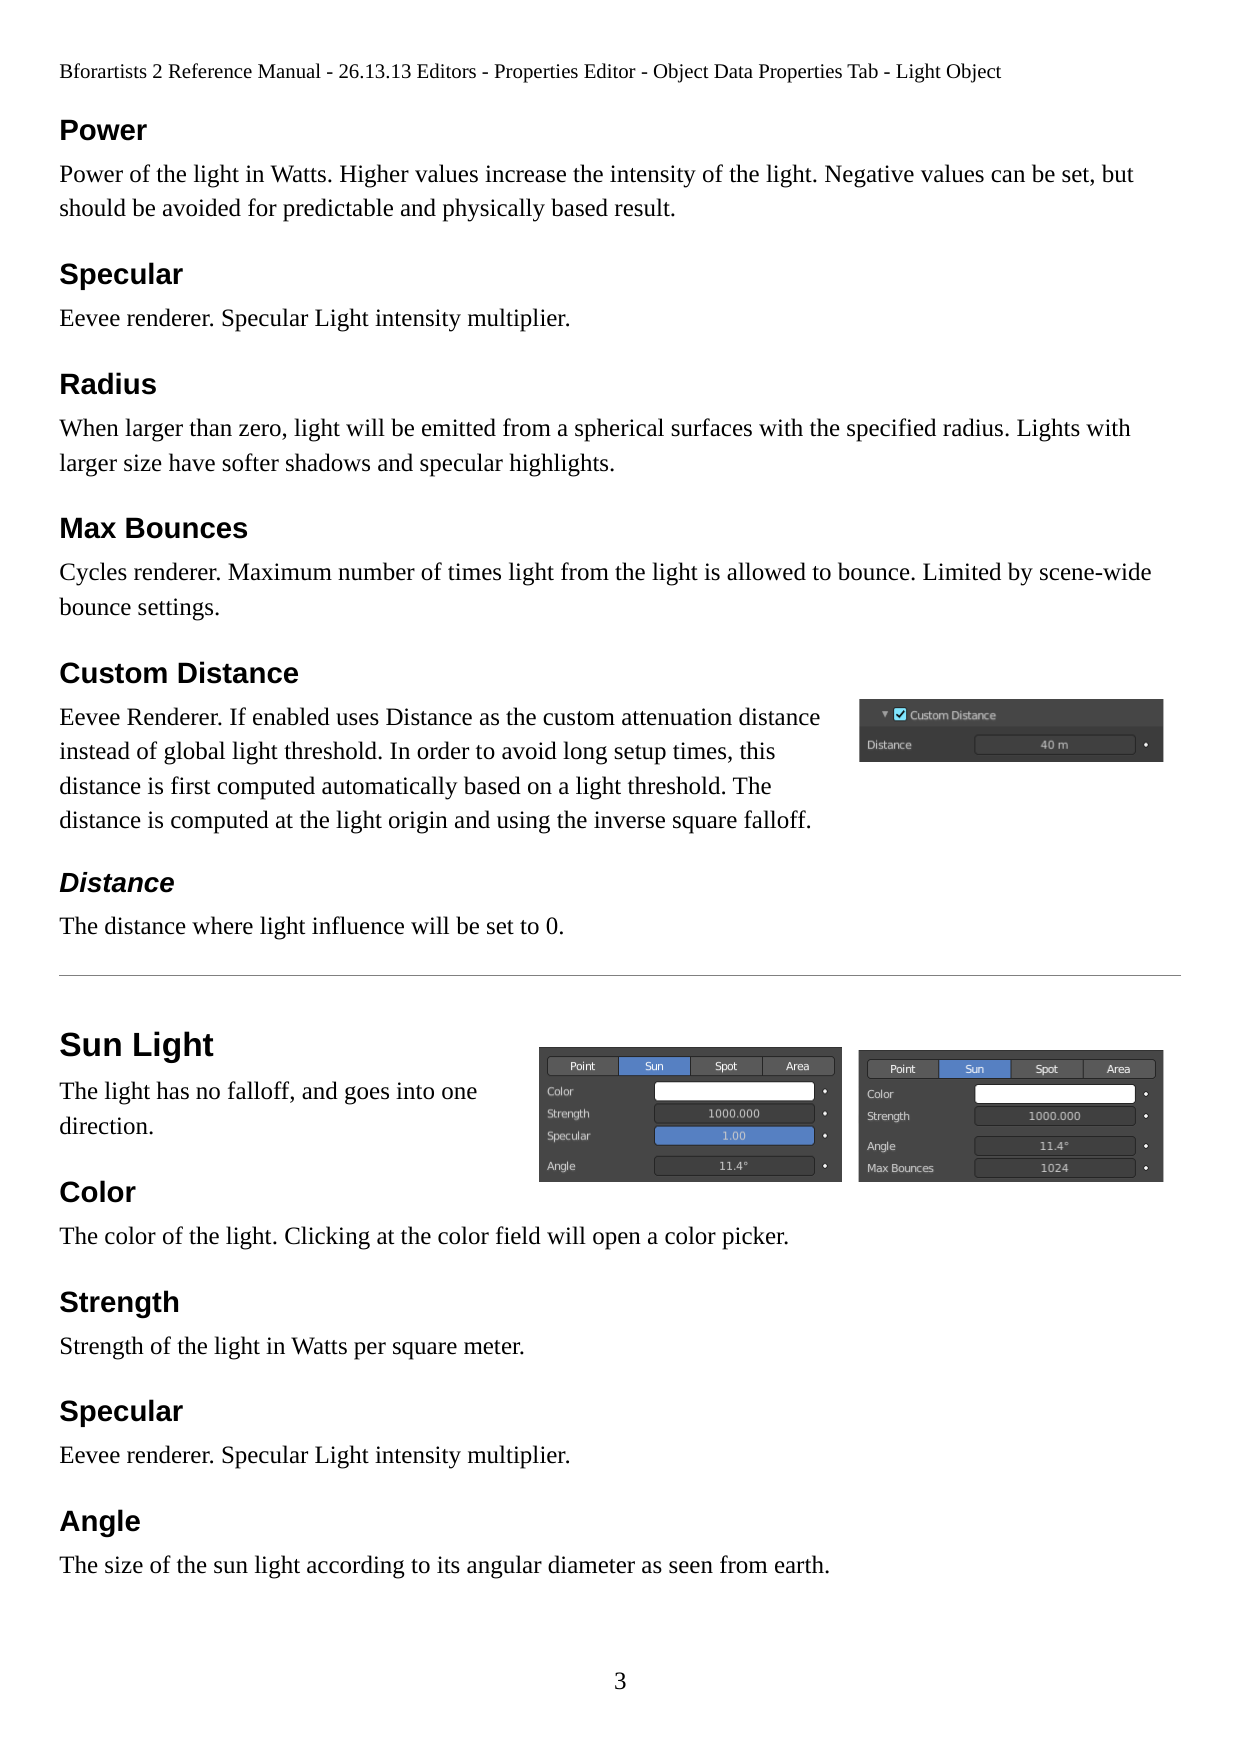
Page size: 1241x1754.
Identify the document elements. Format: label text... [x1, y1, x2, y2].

picture [859, 699, 1164, 762]
subtitle Custom Distance [59, 656, 1181, 689]
text [1164, 1076, 1181, 1140]
text Strength of the light in Watts per square meter. [59, 1331, 1181, 1359]
subtitle Color [59, 1174, 1181, 1208]
text Cycles renderer. Maximum number of times light from the light is allowed to bounce. Limited by scene-wide bounce settings. [59, 557, 1181, 621]
picture [539, 1047, 842, 1182]
text The color of the light. Clicking at the color field will open a color picker. [59, 1221, 1181, 1249]
text Eevee renderer. Specular Light intensity multiplier. [59, 1441, 1181, 1469]
subtitle Radius [59, 367, 1181, 401]
text The distance where light influence will be set to 0. [59, 911, 1181, 940]
picture [858, 1050, 1164, 1182]
subtitle Sun Light [59, 1025, 1181, 1064]
text Power of the light in Watts. Higher values increase the intensity of the light. Negative values can be set, but should be avoided for predictable and physically based result. [59, 159, 1181, 222]
subtitle Strength [59, 1284, 1181, 1318]
text When larger than zero, light will be emitted from a spherical surfaces with the specified radius. Lights with larger size have softer shadows and specular highlights. [59, 413, 1181, 476]
subtitle Max Bounces [59, 511, 1181, 545]
subtitle Distance [59, 867, 1181, 899]
text The size of the sun light according to its angular diameter as seen from earth. [59, 1551, 1181, 1579]
subtitle Angle [59, 1504, 1181, 1538]
subtitle Specular [59, 1394, 1181, 1428]
text The light has no falloff, and goes into one direction. [59, 1076, 539, 1140]
subtitle Specular [59, 257, 1181, 291]
subtitle Power [59, 113, 1181, 146]
text Eevee renderer. Specular Light intensity multiplier. [59, 303, 1181, 332]
text Eevee Renderer. If enabled uses Distance as the custom attenuation distance instead of global light threshold. In order to avoid long setup times, this distance is first computed automatically based on a light threshold. The distance is computed at the light origin and using the inverse square falloff. [59, 702, 1181, 834]
